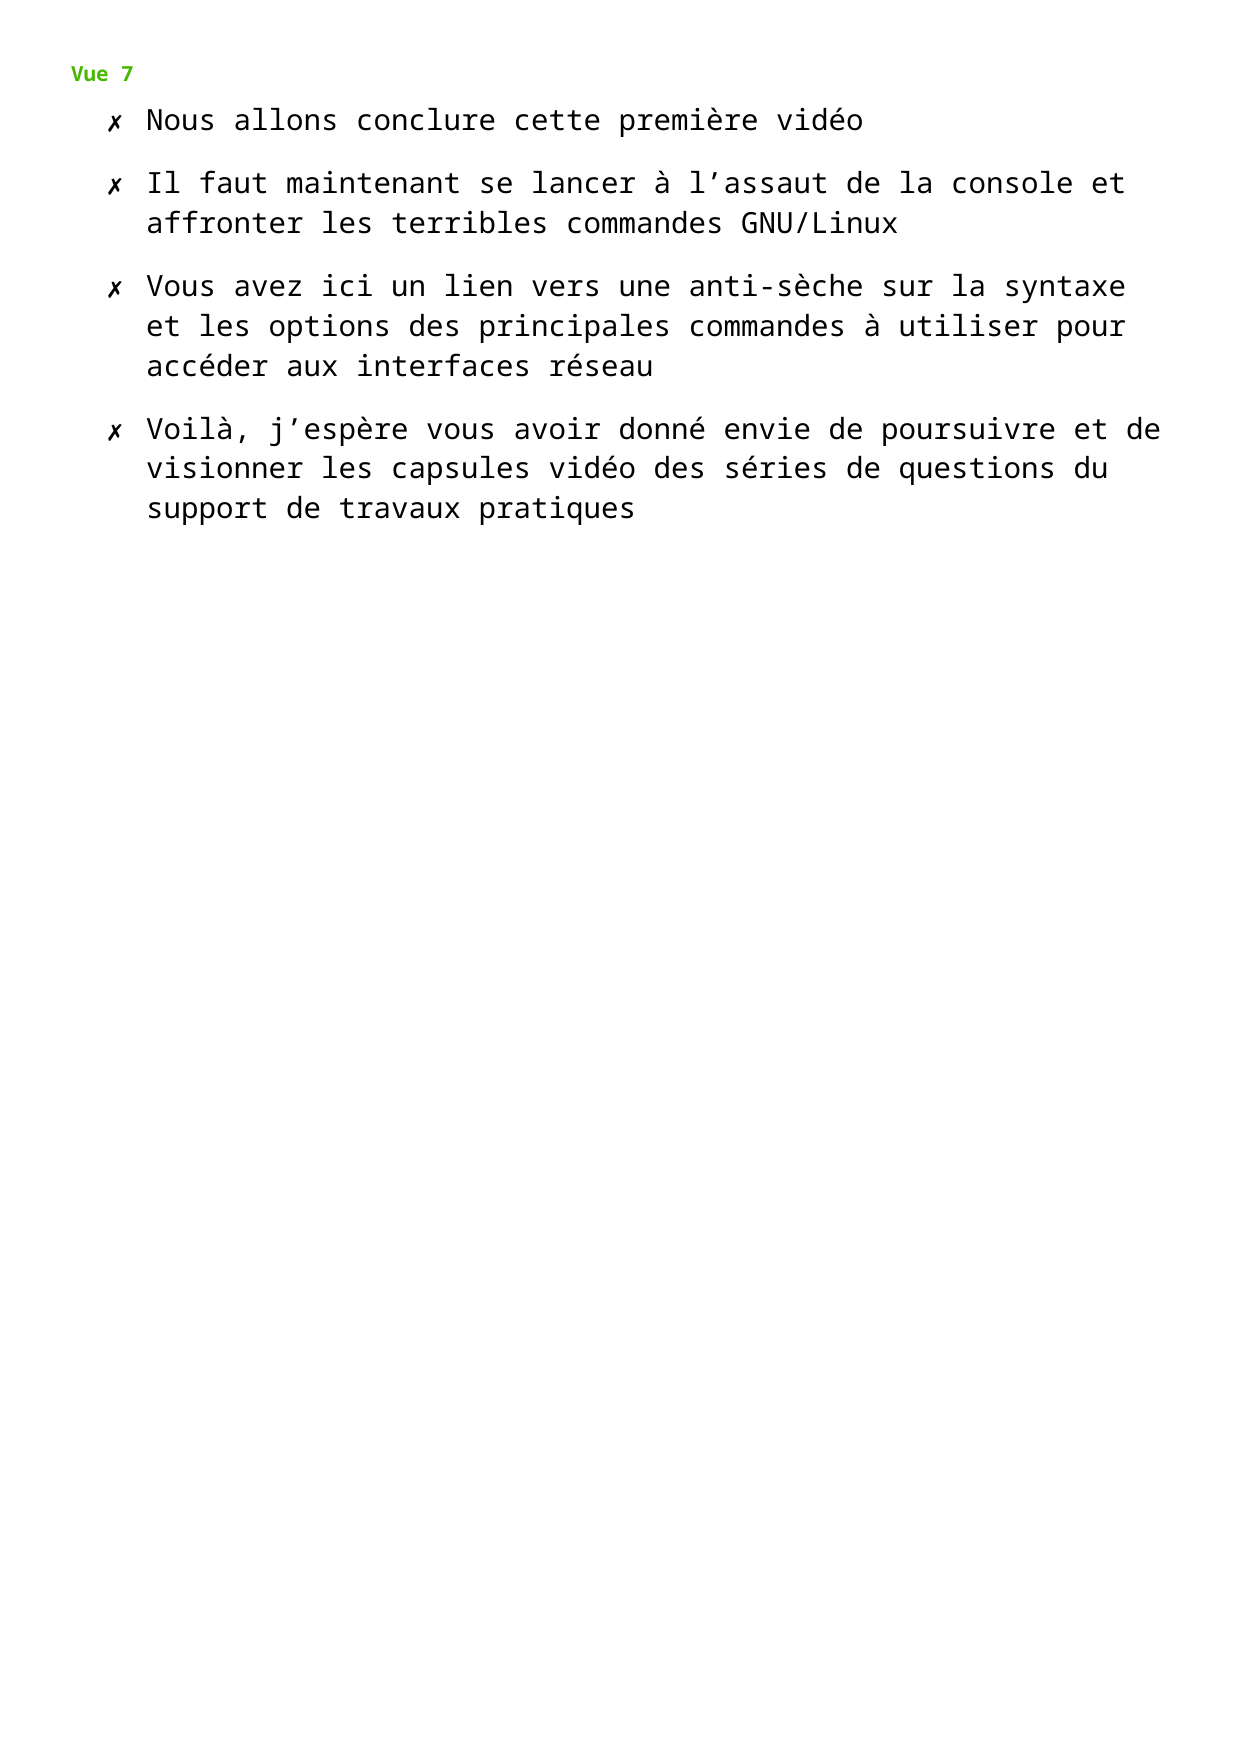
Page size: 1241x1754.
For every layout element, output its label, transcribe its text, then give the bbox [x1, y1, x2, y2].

list Vous avez ici un lien vers une anti-sèche sur la syntaxe et les options des principales commandes à utiliser pour accéder aux interfaces réseau [108, 265, 1169, 384]
list Nous allons conclure cette première vidéo [108, 99, 1169, 139]
list Il faut maintenant se lancer à l’assaut de la console et affronter les terribles commandes GNU/Linux [108, 162, 1169, 242]
list Voilà, j’espère vous avoir donné envie de poursuivre et de visionner les capsules vidéo des séries de questions du support de travaux pratiques [108, 408, 1169, 527]
text Vue 7 [71, 59, 1169, 87]
